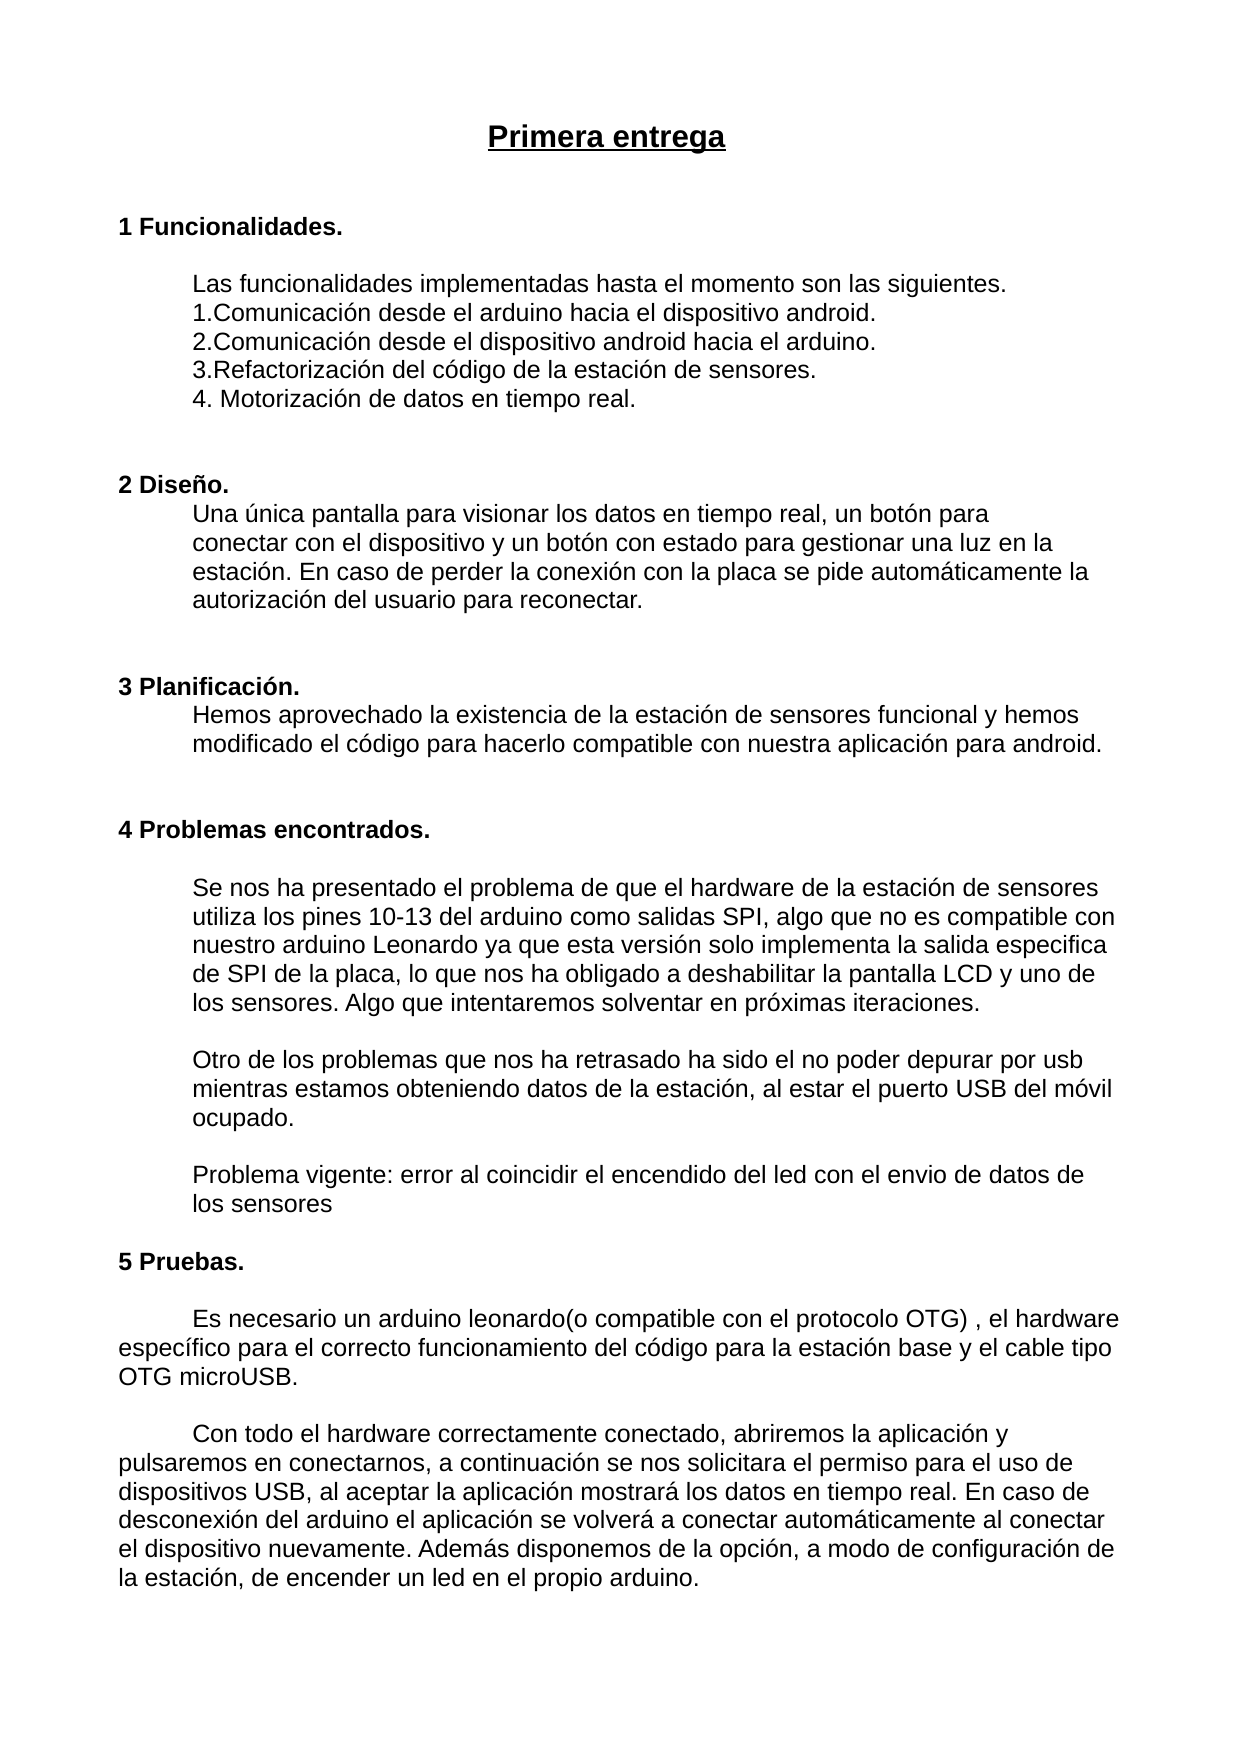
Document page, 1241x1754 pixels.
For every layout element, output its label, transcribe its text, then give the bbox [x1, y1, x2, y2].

text Otro de los problemas que nos ha retrasado ha sido el no poder depurar por usb mientras estamos obteniendo datos de la estación, al estar el puerto USB del móvil ocupado. [192, 1045, 1122, 1132]
text 1 Funcionalidades. [118, 212, 1122, 240]
text 4 Problemas encontrados. [118, 815, 1122, 844]
text 2 Diseño. [118, 470, 1122, 499]
text Una única pantalla para visionar los datos en tiempo real, un botón para [192, 499, 1122, 528]
text Las funcionalidades implementadas hasta el momento son las siguientes. [118, 269, 1122, 298]
text 5 Pruebas. [118, 1247, 1122, 1275]
text 4. Motorización de datos en tiempo real. [192, 384, 1122, 413]
text Es necesario un arduino leonardo(o compatible con el protocolo OTG) , el hardware específico para el correcto funcionamiento del código para la estación base y el cable tipo OTG microUSB. [118, 1304, 1122, 1390]
text 3.Refactorización del código de la estación de sensores. [192, 355, 1122, 384]
text Problema vigente: error al coincidir el encendido del led con el envio de datos de los sensores [192, 1160, 1122, 1218]
text conectar con el dispositivo y un botón con estado para gestionar una luz en la estación. En caso de perder la conexión con la placa se pide automáticamente la autorización del usuario para reconectar. [192, 528, 1122, 614]
text 1.Comunicación desde el arduino hacia el dispositivo android. [192, 298, 1122, 327]
text Hemos aprovechado la existencia de la estación de sensores funcional y hemos modificado el código para hacerlo compatible con nuestra aplicación para android. [192, 700, 1122, 758]
text 3 Planificación. [118, 672, 1122, 700]
text Primera entrega [118, 118, 1122, 154]
text Se nos ha presentado el problema de que el hardware de la estación de sensores utiliza los pines 10-13 del arduino como salidas SPI, algo que no es compatible con nuestro arduino Leonardo ya que esta versión solo implementa la salida especifica de SPI de la placa, lo que nos ha obligado a deshabilitar la pantalla LCD y uno de los sensores. Algo que intentaremos solventar en próximas iteraciones. [192, 873, 1122, 1017]
text 2.Comunicación desde el dispositivo android hacia el arduino. [192, 327, 1122, 355]
text Con todo el hardware correctamente conectado, abriremos la aplicación y pulsaremos en conectarnos, a continuación se nos solicitara el permiso para el uso de dispositivos USB, al aceptar la aplicación mostrará los datos en tiempo real. En caso de desconexión del arduino el aplicación se volverá a conectar automáticamente al conectar el dispositivo nuevamente. Además disponemos de la opción, a modo de configuración de la estación, de encender un led en el propio arduino. [118, 1419, 1122, 1592]
